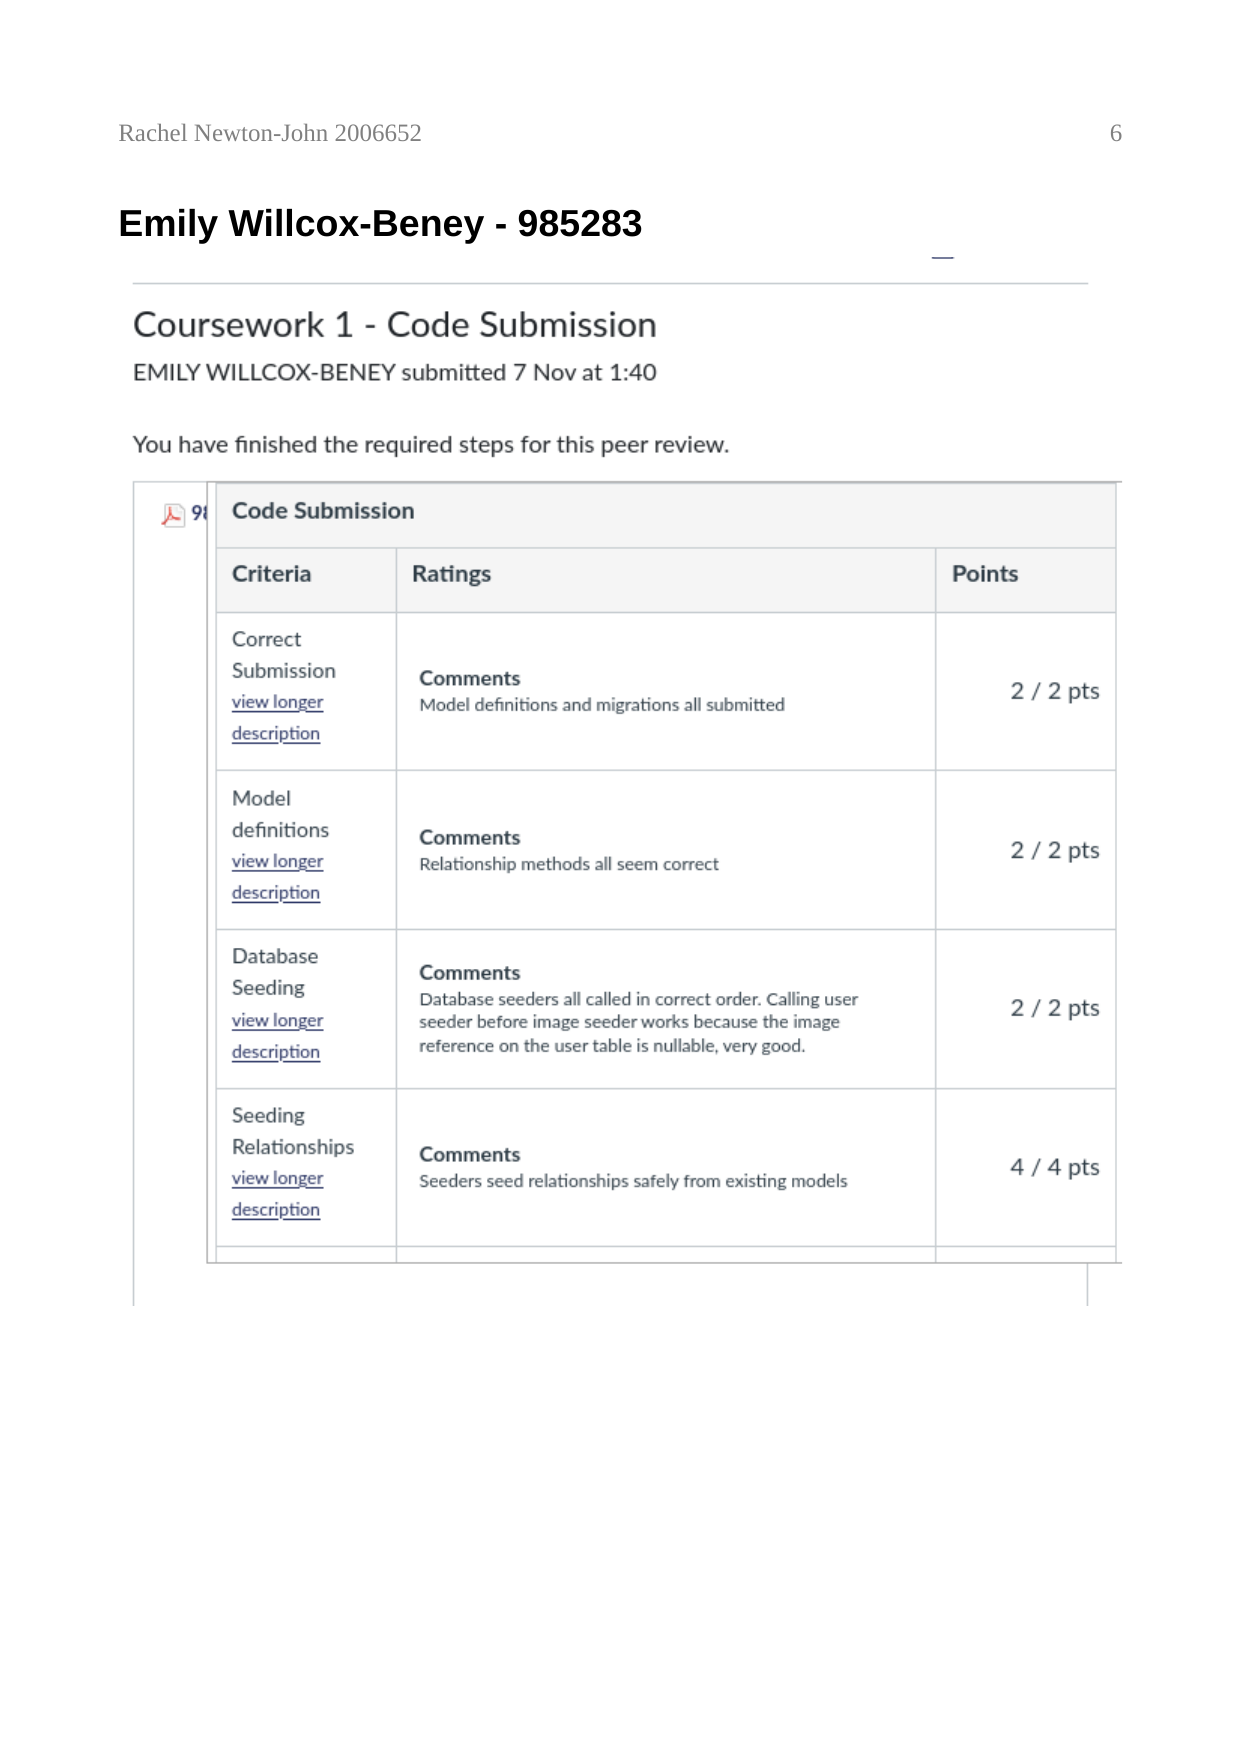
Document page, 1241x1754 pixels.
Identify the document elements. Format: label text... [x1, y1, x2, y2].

subtitle Emily Willcox-Beney - 985283 [118, 201, 1122, 244]
picture [118, 257, 1123, 1306]
